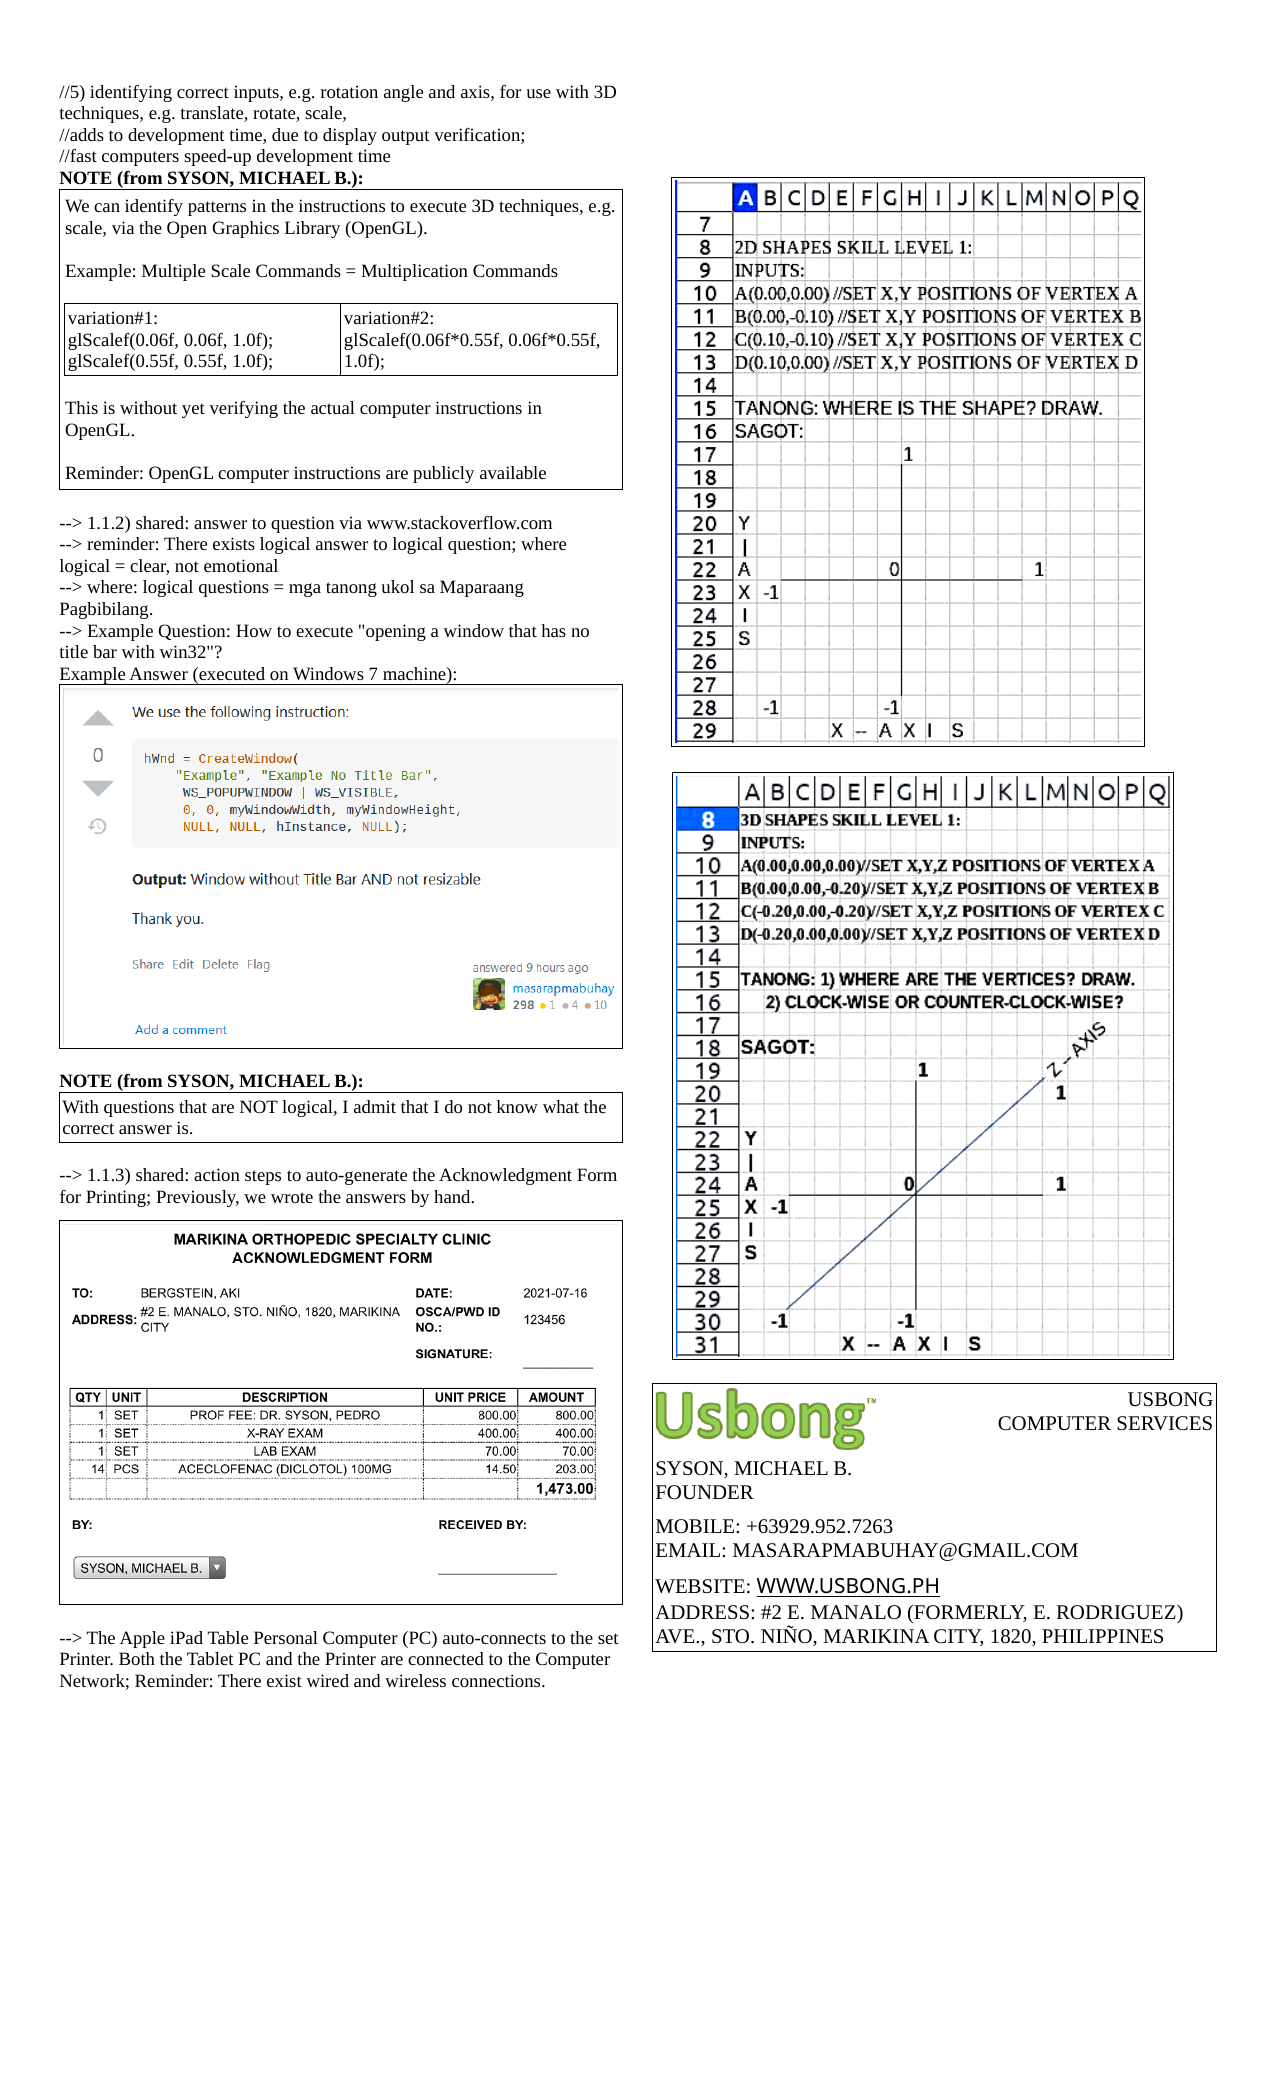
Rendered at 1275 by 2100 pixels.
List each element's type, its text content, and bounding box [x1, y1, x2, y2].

text --> 1.1.2) shared: answer to question via www.stackoverflow.com [59, 512, 623, 533]
text NOTE (from SYSON, MICHAEL B.): [59, 167, 623, 188]
text //adds to development time, due to display output verification; [59, 124, 623, 145]
table_header With questions that are NOT logical, I admit that I do not know what the correct answer is. [60, 1093, 622, 1142]
picture [675, 180, 1142, 743]
text --> Example Question: How to execute "opening a window that has no title bar with win32"? [59, 619, 623, 663]
text --> The Apple iPad Table Personal Computer (PC) auto-connects to the set Printer. Both the Tablet PC and the Printer are connected to the Computer Network; Reminder: There exist wired and wireless connections. [59, 1627, 623, 1691]
picture [676, 776, 1171, 1357]
text --> where: logical questions = mga tanong ukol sa Maparaang Pagbibilang. [59, 576, 623, 619]
text Example Answer (executed on Windows 7 machine): [59, 663, 623, 684]
table_header We can identify patterns in the instructions to execute 3D techniques, e.g. scale, via the Open Graphics Library (OpenGL). Example: Multiple Scale Commands = Multiplication Commands This is without yet verifying the actual computer instructions in OpenGL. Reminder: OpenGL computer instructions are publicly available [60, 190, 622, 489]
text NOTE (from SYSON, MICHAEL B.): [59, 1070, 623, 1092]
picture [63, 688, 619, 1045]
text //5) identifying correct inputs, e.g. rotation angle and axis, for use with 3D techniques, e.g. translate, rotate, scale, [59, 81, 623, 124]
text //fast computers speed-up development time [59, 145, 623, 167]
text --> 1.1.3) shared: action steps to auto-generate the Acknowledgment Form for Printing; Previously, we wrote the answers by hand. [59, 1164, 623, 1207]
table_header USBONG COMPUTER SERVICES SYSON, MICHAEL B. FOUNDER MOBILE: +63929.952.7263 EMAIL: MASARAPMABUHAY@GMAIL.COM WEBSITE: WWW.USBONG.PH ADDRESS: #2 E. MANALO (FORMERLY, E. RODRIGUEZ) AVE., STO. NIÑO, MARIKINA CITY, 1820, PHILIPPINES [653, 1384, 1216, 1651]
text --> reminder: There exists logical answer to logical question; where logical = clear, not emotional [59, 533, 623, 576]
table_header variation#1: glScalef(0.06f, 0.06f, 1.0f); glScalef(0.55f, 0.55f, 1.0f); [65, 304, 340, 374]
picture [655, 1388, 877, 1450]
table_header variation#2: glScalef(0.06f*0.55f, 0.06f*0.55f, 1.0f); [341, 304, 617, 374]
picture [63, 1224, 619, 1601]
